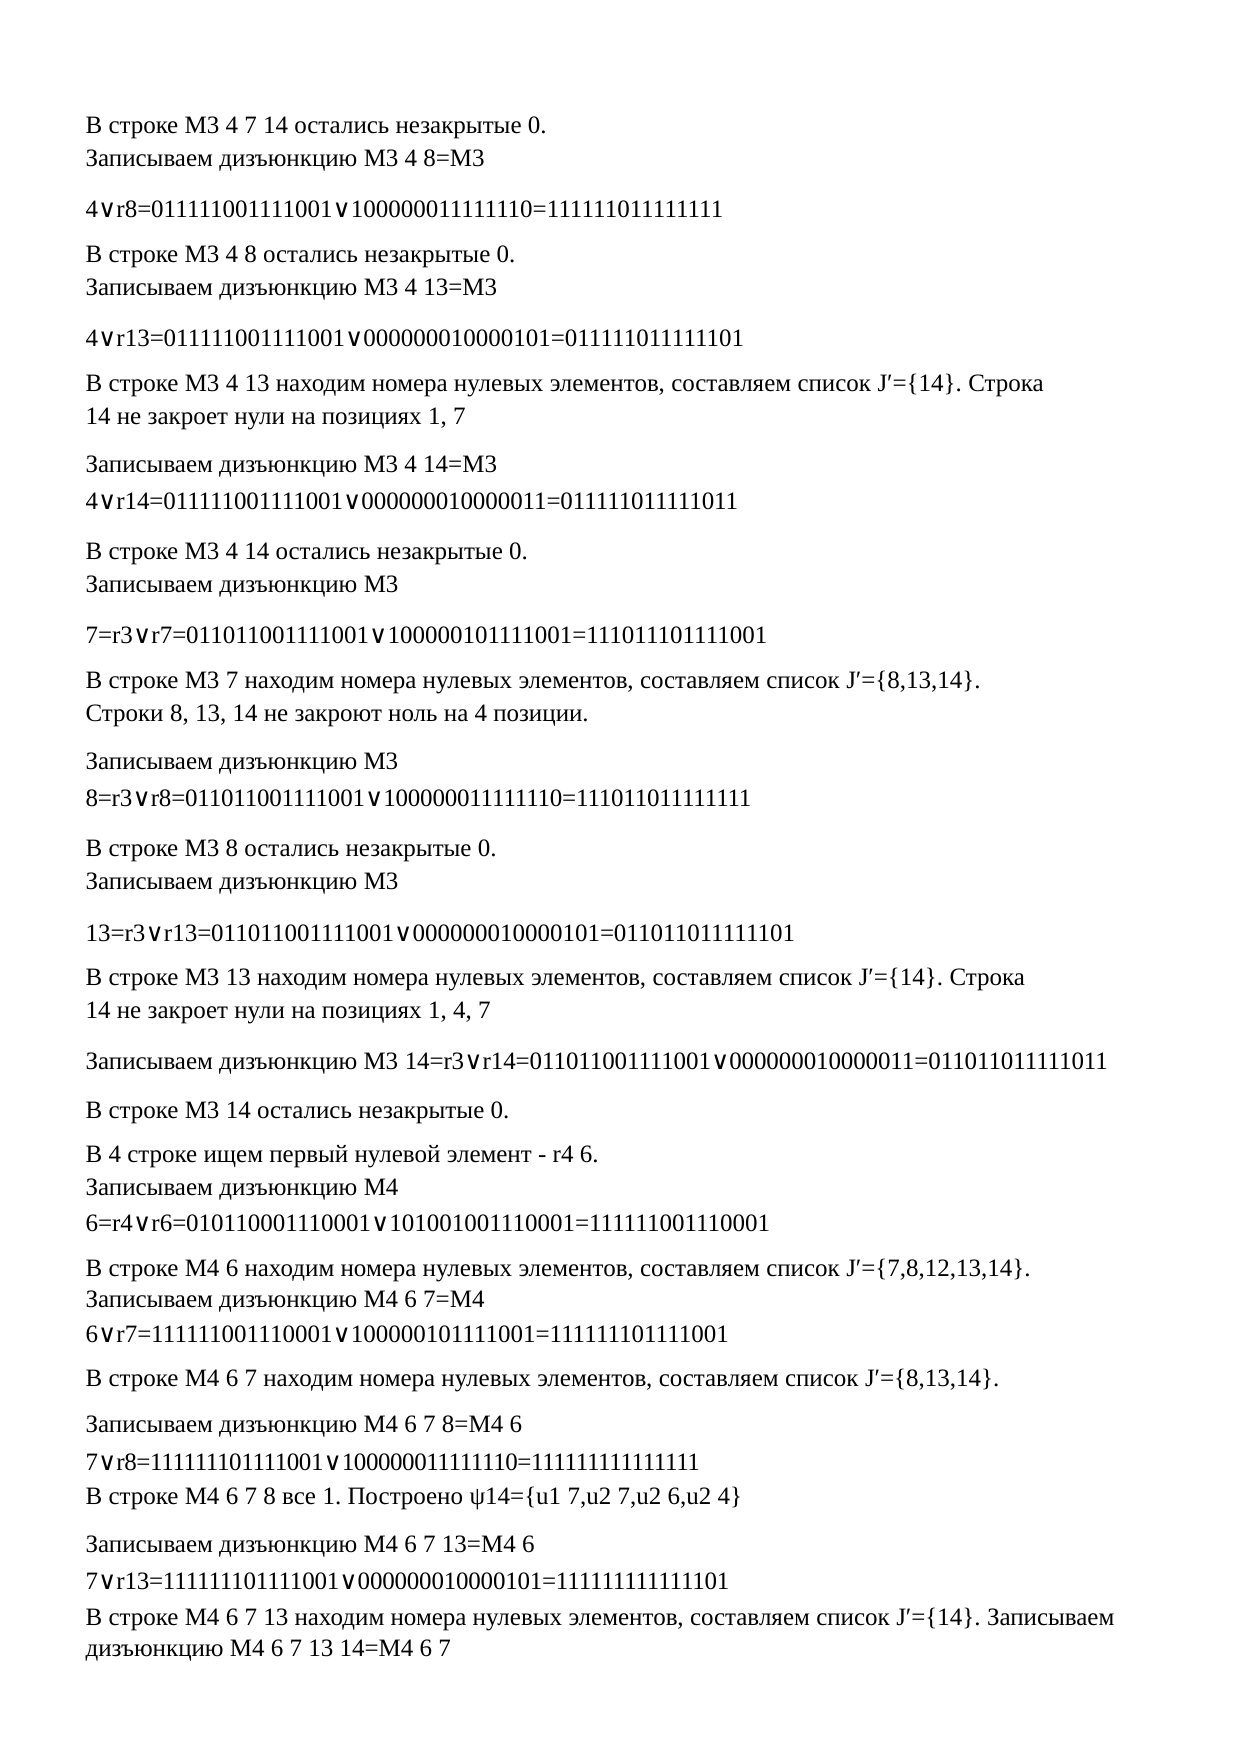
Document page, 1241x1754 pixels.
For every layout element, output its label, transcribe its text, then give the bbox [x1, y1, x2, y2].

text В строке M3 7 находим номера нулевых элементов, составляем список J′={8,13,14}. Строки 8, 13, 14 не закроют ноль на 4 позиции. [85, 665, 1058, 727]
text 13=r3∨r13=011011001111001∨000000010000101=011011011111101 [85, 914, 1134, 948]
text В строке M3 4 7 14 остались незакрытые 0. Записываем дизъюнкцию M3 4 8=M3 [85, 110, 580, 172]
text В строке M3 13 находим номера нулевых элементов, составляем список J′={14}. Строка 14 не закроет нули на позициях 1, 4, 7 [85, 962, 1044, 1024]
text Записываем дизъюнкцию M3 4 14=M3 4∨r14=011111001111001∨000000010000011=011111011111011 [85, 449, 791, 517]
text Записываем дизъюнкцию M3 14=r3∨r14=011011001111001∨000000010000011=011011011111011 [85, 1043, 1134, 1077]
text В строке M3 4 13 находим номера нулевых элементов, составляем список J′={14}. Строка 14 не закроет нули на позициях 1, 7 [85, 368, 1058, 430]
text 4∨r8=011111001111001∨100000011111110=111111011111111 [85, 191, 1134, 225]
text Записываем дизъюнкцию M3 8=r3∨r8=011011001111001∨100000011111110=111011011111111 [85, 746, 840, 814]
text В строке M4 6 находим номера нулевых элементов, составляем список J′={7,8,12,13,14}. Записываем дизъюнкцию M4 6 7=M4 6∨r7=111111001110001∨100000101111001=111111101111001 [85, 1253, 1134, 1350]
text В строке M4 6 7 13 находим номера нулевых элементов, составляем список J′={14}. Записываем дизъюнкцию M4 6 7 13 14=M4 6 7 [85, 1602, 1134, 1662]
text В строке M4 6 7 находим номера нулевых элементов, составляем список J′={8,13,14}. [85, 1367, 1134, 1391]
text Записываем дизъюнкцию M4 6 7 13=M4 6 7∨r13=111111101111001∨000000010000101=111111111111101 [85, 1529, 1134, 1597]
text 4∨r13=011111001111001∨000000010000101=011111011111101 [85, 320, 1134, 353]
text В строке M3 14 остались незакрытые 0. [85, 1097, 1134, 1124]
text 7=r3∨r7=011011001111001∨100000101111001=111011101111001 [85, 617, 1134, 651]
text В строке M3 8 остались незакрытые 0. Записываем дизъюнкцию M3 [85, 833, 530, 895]
text В 4 строке ищем первый нулевой элемент - r4 6. Записываем дизъюнкцию M4 [85, 1139, 727, 1201]
text В строке M3 4 8 остались незакрытые 0. Записываем дизъюнкцию M3 4 13=M3 [85, 239, 549, 301]
text В строке M4 6 7 8 все 1. Построено ψ14={u1 7,u2 7,u2 6,u2 4} [85, 1482, 1134, 1510]
text Записываем дизъюнкцию M4 6 7 8=M4 6 7∨r8=111111101111001∨100000011111110=111111111111111 [85, 1409, 1134, 1477]
text 6=r4∨r6=010110001110001∨101001001110001=111111001110001 [85, 1205, 1134, 1239]
text В строке M3 4 14 остались незакрытые 0. Записываем дизъюнкцию M3 [85, 536, 561, 598]
